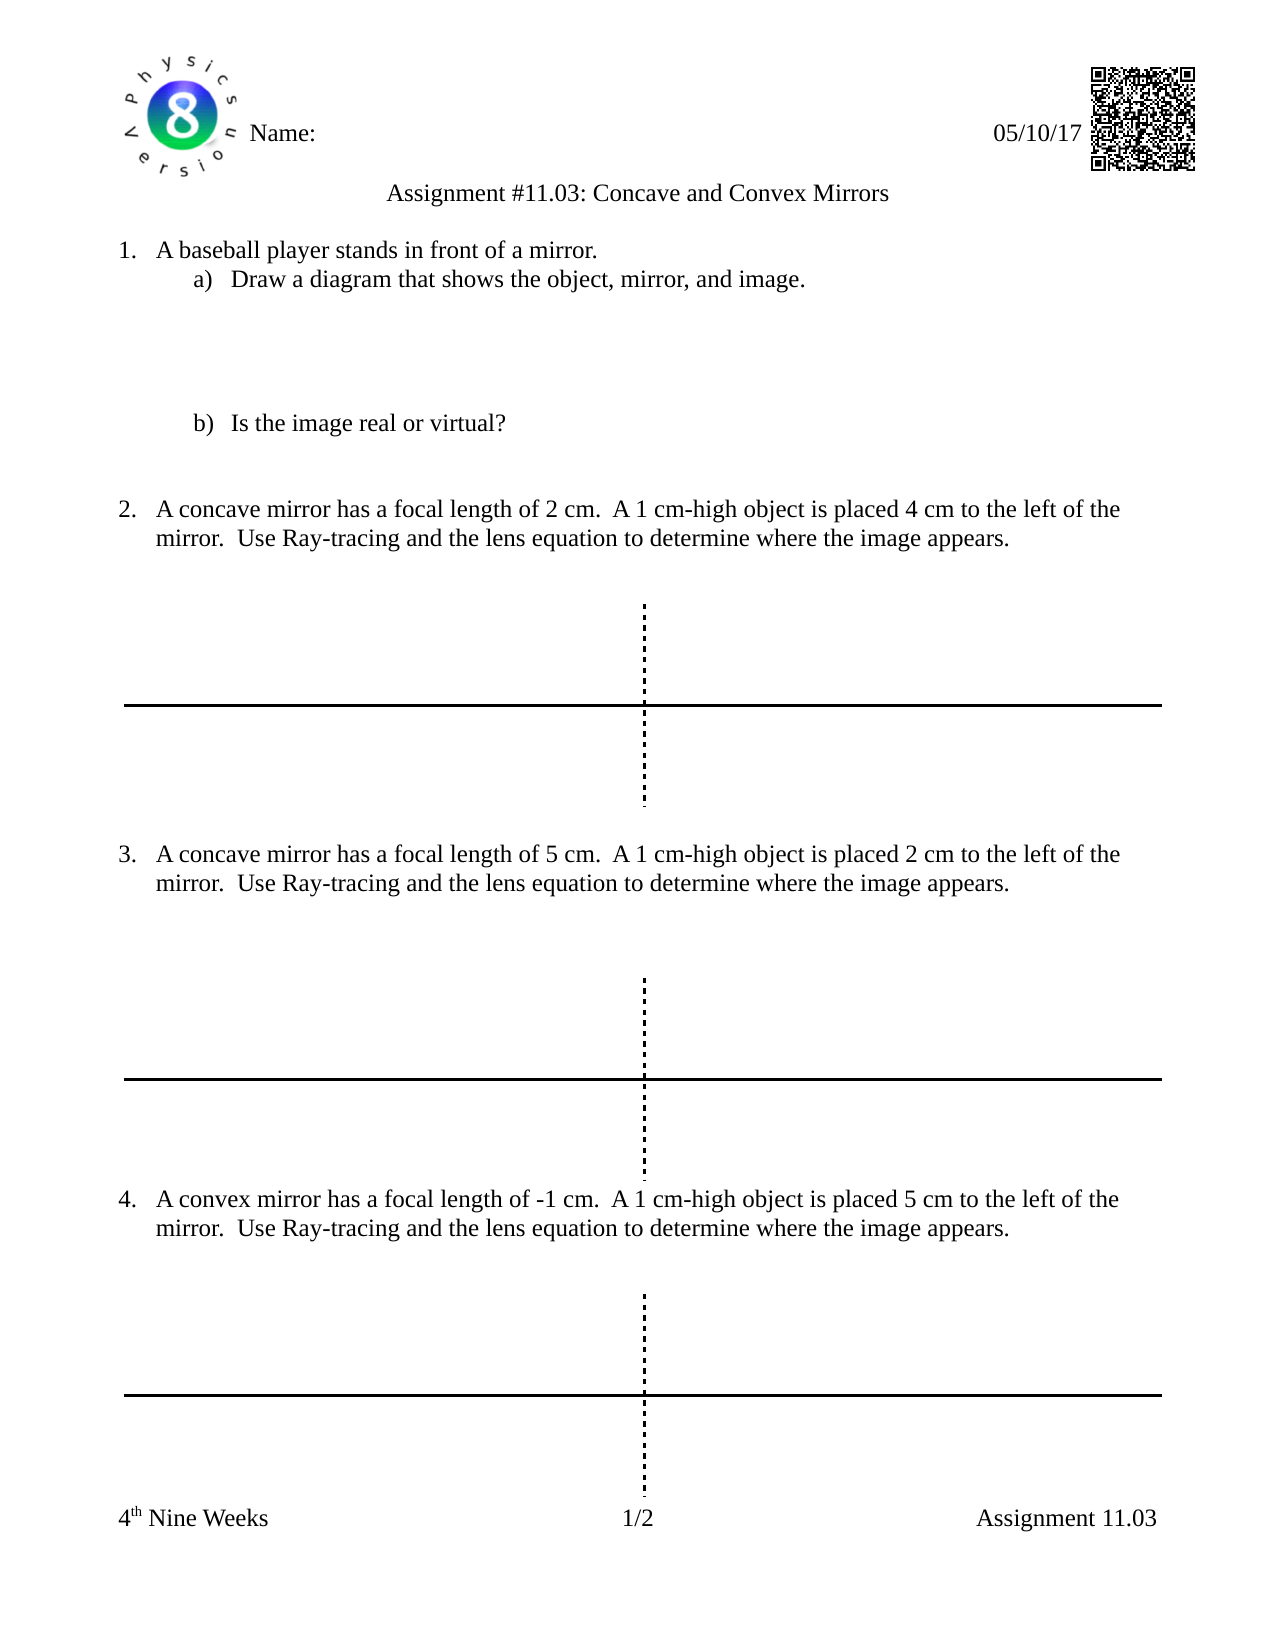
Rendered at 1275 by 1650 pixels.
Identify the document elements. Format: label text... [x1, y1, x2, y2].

text Assignment #11.03: Concave and Convex Mirrors [118, 176, 1157, 207]
list Draw a diagram that shows the object, mirror, and image. [193, 264, 1157, 293]
picture [1082, 58, 1203, 179]
list A baseball player stands in front of a mirror. [118, 236, 1157, 264]
list A concave mirror has a focal length of 5 cm. A 1 cm-high object is placed 2 cm to the left of the mirror. Use Ray-tracing and the lens equation to determine where the image appears. [118, 839, 1157, 897]
list A concave mirror has a focal length of 2 cm. A 1 cm-high object is placed 4 cm to the left of the mirror. Use Ray-tracing and the lens equation to determine where the image appears. [118, 494, 1157, 552]
list Is the image real or virtual? [193, 408, 1157, 437]
picture [124, 56, 237, 177]
list A convex mirror has a focal length of -1 cm. A 1 cm-high object is placed 5 cm to the left of the mirror. Use Ray-tracing and the lens equation to determine where the image appears. [118, 1184, 1157, 1242]
